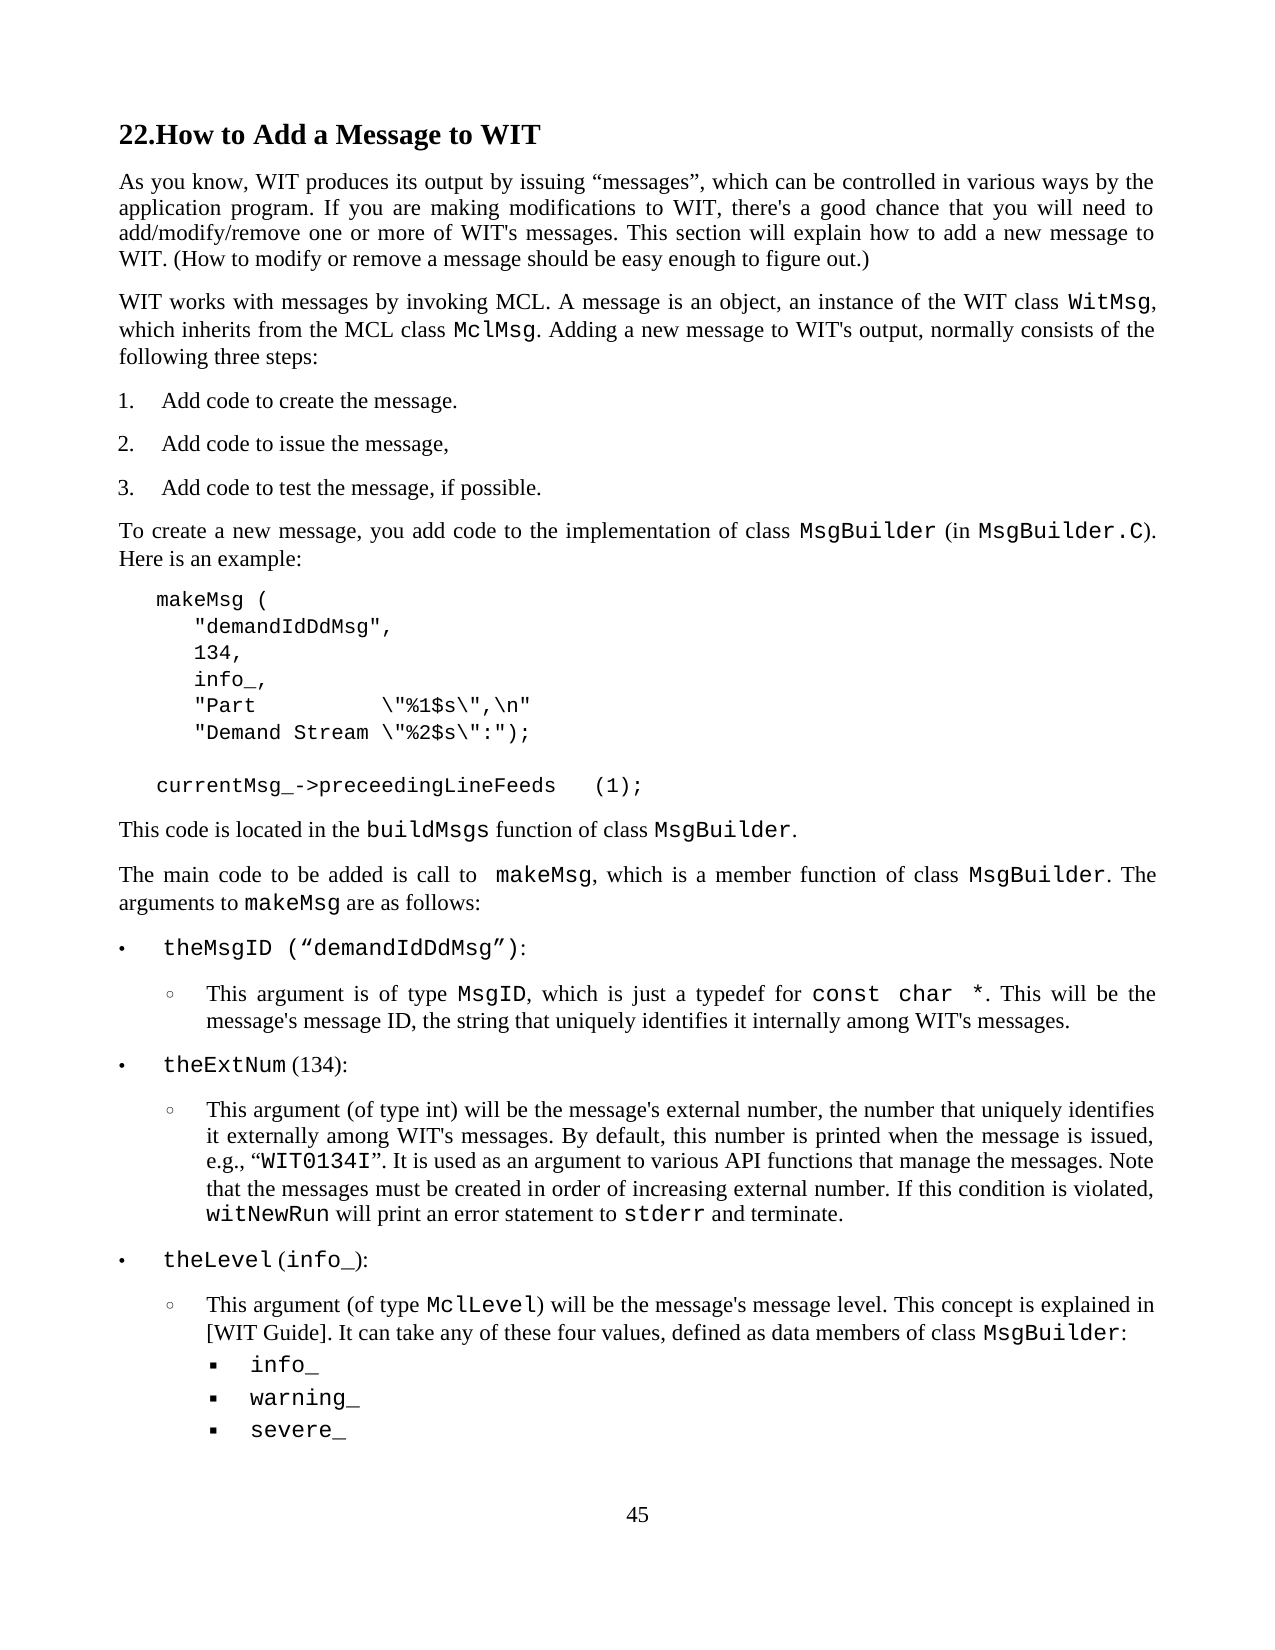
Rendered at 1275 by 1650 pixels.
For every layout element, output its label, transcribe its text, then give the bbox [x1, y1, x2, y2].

list theExtNum (134): [118, 1052, 1156, 1079]
text currentMsg_->preceedingLineFeeds (1); [118, 775, 1156, 799]
text As you know, WIT produces its output by issuing “messages”, which can be controlled in various ways by the application program. If you are making modifications to WIT, there's a good chance that you will need to add/modify/remove one or more of WIT's messages. This section will explain how to add a new message to WIT. (How to modify or remove a message should be easy enough to figure out.) [118, 169, 1156, 271]
list theMsgID (“demandIdDdMsg”): [118, 935, 1156, 963]
list This argument is of type MsgID, which is just a typedef for const char *. This will be the message's message ID, the string that uniquely identifies it internally among WIT's messages. [162, 981, 1156, 1034]
list This argument (of type MclLevel) will be the message's message level. This concept is explained in [WIT Guide]. It can take any of these four values, defined as data members of class MsgBuilder: [162, 1292, 1156, 1347]
text This code is located in the buildMsgs function of class MsgBuilder. [118, 817, 1156, 844]
list This argument (of type int) will be the message's external number, the number that uniquely identifies it externally among WIT's messages. By default, this number is printed when the message is issued, e.g., “WIT0134I”. It is used as an argument to various API functions that manage the messages. Note that the messages must be created in order of increasing external number. If this condition is violated, witNewRun will print an error statement to stderr and terminate. [162, 1097, 1156, 1229]
text 134, [118, 642, 1156, 666]
list Add code to issue the message, [73, 431, 1156, 457]
text info_, [118, 669, 1156, 692]
list warning_ [206, 1386, 1156, 1412]
text "demandIdDdMsg", [118, 616, 1156, 639]
text "Demand Stream \"%2$s\":"); [118, 722, 1156, 746]
text WIT works with messages by invoking MCL. A message is an object, an instance of the WIT class WitMsg, which inherits from the MCL class MclMsg. Adding a new message to WIT's output, normally consists of the following three steps: [118, 289, 1156, 369]
text To create a new message, you add code to the implementation of class MsgBuilder (in MsgBuilder.C). Here is an example: [118, 518, 1156, 571]
text The main code to be added is call to makeMsg, which is a member function of class MsgBuilder. The arguments to makeMsg are as follows: [118, 862, 1156, 917]
list info_ [206, 1353, 1156, 1380]
list severe_ [206, 1418, 1156, 1444]
list Add code to test the message, if possible. [73, 474, 1156, 500]
subtitle How to Add a Message to WIT [118, 118, 1156, 151]
text makeMsg ( [118, 589, 1156, 613]
list Add code to create the message. [73, 387, 1156, 413]
list theLevel (info_): [118, 1247, 1156, 1274]
text "Part \"%1$s\",\n" [118, 695, 1156, 719]
